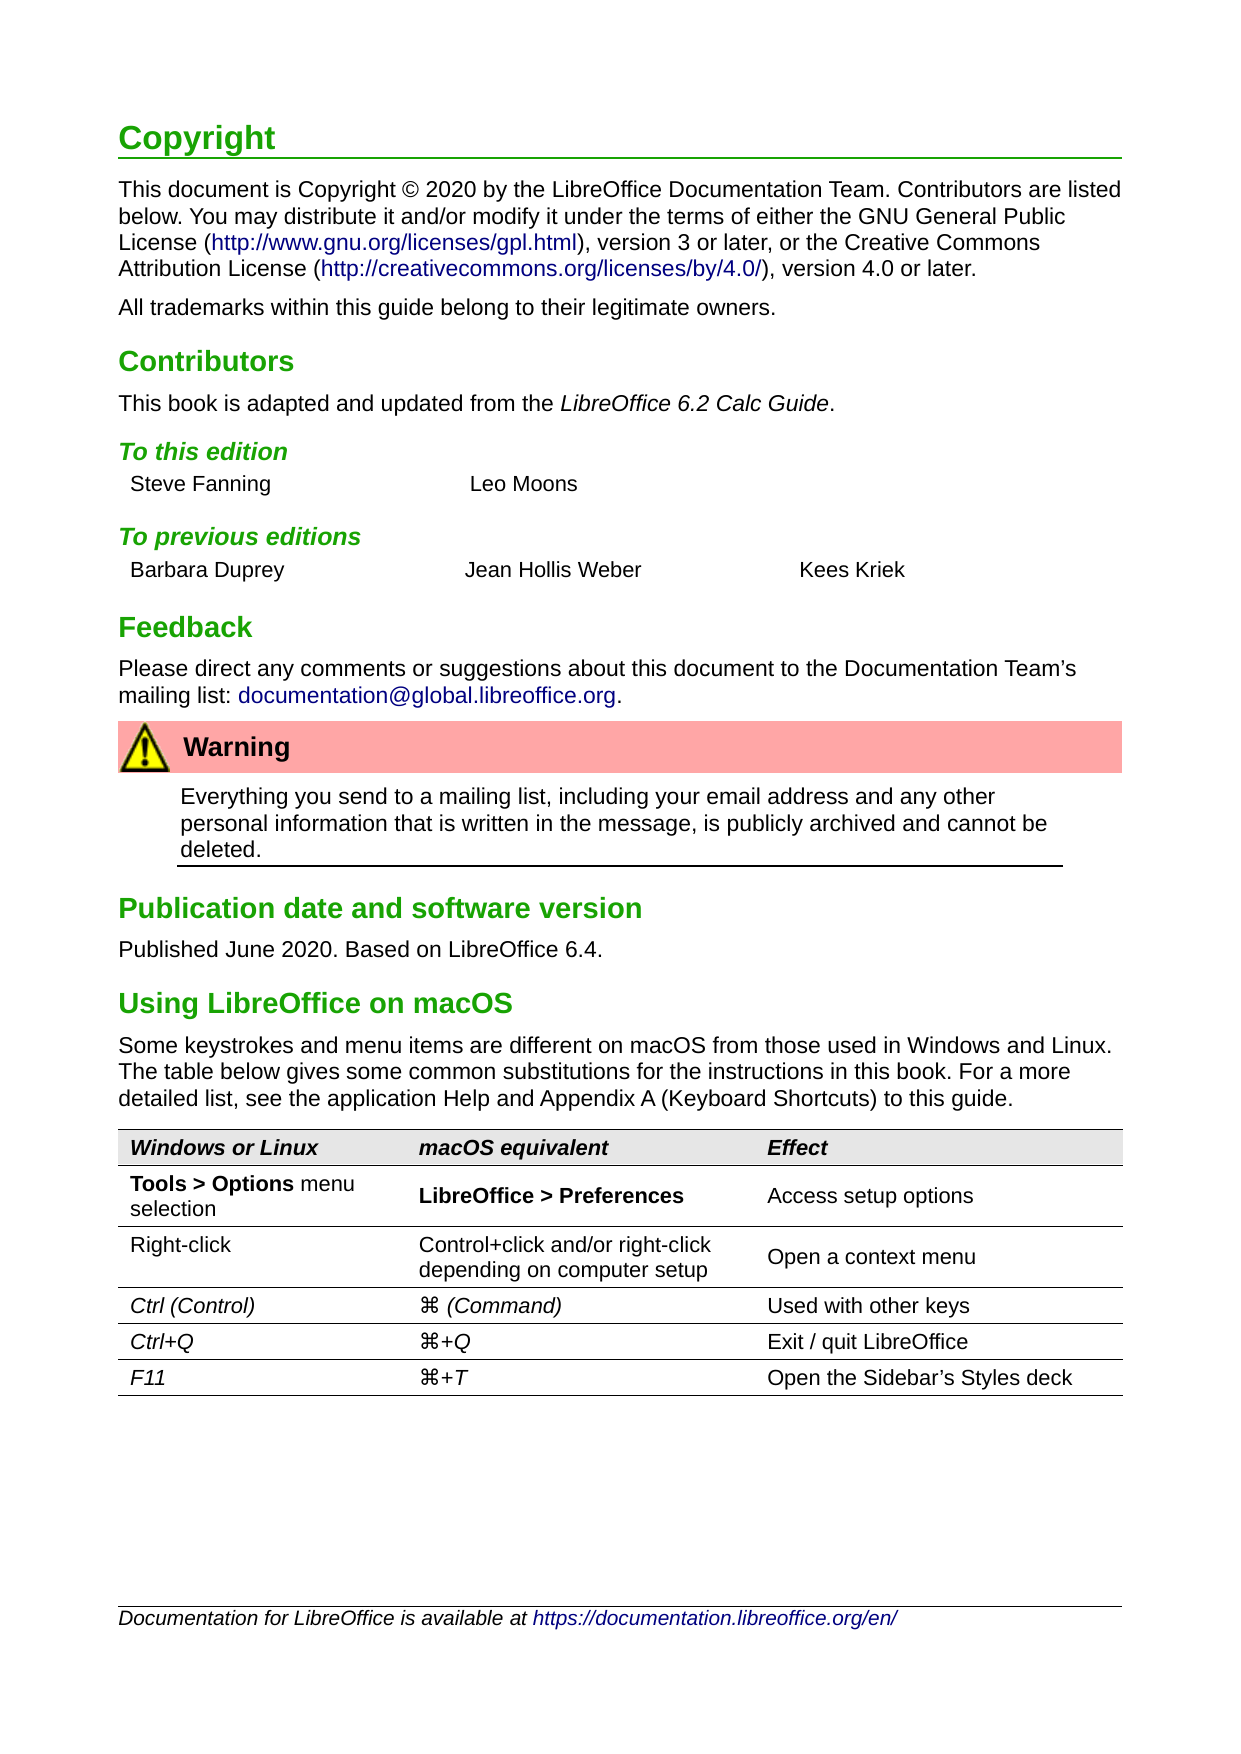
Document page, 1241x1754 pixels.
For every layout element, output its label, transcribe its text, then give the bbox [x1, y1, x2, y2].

table_header Kees Kriek [788, 556, 1122, 586]
table_cell F11 [118, 1360, 407, 1394]
subtitle To this edition [118, 437, 1122, 465]
subtitle Feedback [118, 610, 1122, 643]
text This book is adapted and updated from the LibreOffice 6.2 Calc Guide. [118, 389, 1122, 416]
text All trademarks within this guide belong to their legitimate owners. [118, 294, 1122, 321]
table_cell Control+click and/or right-click depending on computer setup [407, 1227, 755, 1287]
picture [119, 721, 170, 772]
text Published June 2020. Based on LibreOffice 6.4. [118, 936, 1122, 963]
table_header [789, 471, 1122, 501]
table_cell Ctrl+Q [118, 1324, 407, 1359]
table_cell ⌘+Q [407, 1324, 755, 1359]
table_header Barbara Duprey [118, 556, 453, 586]
text Please direct any comments or suggestions about this document to the Documentation Team’s mailing list: documentation@global.libreoffice.org. [118, 655, 1122, 708]
table_header Leo Moons [458, 471, 789, 501]
table_header Windows or Linux [118, 1130, 407, 1164]
table_cell Open the Sidebar’s Styles deck [755, 1360, 1123, 1394]
table_cell ⌘ (Command) [407, 1288, 755, 1323]
subtitle Contributors [118, 344, 1122, 378]
text Everything you send to a mailing list, including your email address and any other personal information that is written in the message, is publicly archived and cannot be deleted. [177, 780, 1063, 865]
table_header Steve Fanning [118, 471, 458, 501]
table_cell Exit / quit LibreOffice [755, 1324, 1123, 1359]
table_cell Open a context menu [755, 1227, 1123, 1287]
table_cell Access setup options [755, 1166, 1123, 1226]
table_cell ⌘+T [407, 1360, 755, 1394]
table_header Effect [755, 1130, 1123, 1164]
table_cell Ctrl (Control) [118, 1288, 407, 1323]
table_cell LibreOffice > Preferences [407, 1166, 755, 1226]
table_cell Tools > Options menu selection [118, 1166, 407, 1226]
table_header Jean Hollis Weber [453, 556, 787, 586]
subtitle To previous editions [118, 522, 1122, 551]
text Some keystrokes and menu items are different on macOS from those used in Windows and Linux. The table below gives some common substitutions for the instructions in this book. For a more detailed list, see the application Help and Appendix A (Keyboard Shortcuts) to this guide. [118, 1032, 1122, 1111]
table_cell Used with other keys [755, 1288, 1123, 1323]
table_cell Right-click [118, 1227, 407, 1287]
text This document is Copyright © 2020 by the LibreOffice Documentation Team. Contributors are listed below. You may distribute it and/or modify it under the terms of either the GNU General Public License (http://www.gnu.org/licenses/gpl.html), version 3 or later, or the Creative Commons Attribution License (http://creativecommons.org/licenses/by/4.0/), version 4.0 or later. [118, 176, 1122, 282]
table_header macOS equivalent [407, 1130, 755, 1164]
subtitle Warning [118, 721, 1122, 773]
subtitle Publication date and software version [118, 891, 1122, 925]
subtitle Using LibreOffice on macOS [118, 986, 1122, 1020]
subtitle Copyright [118, 118, 1122, 157]
